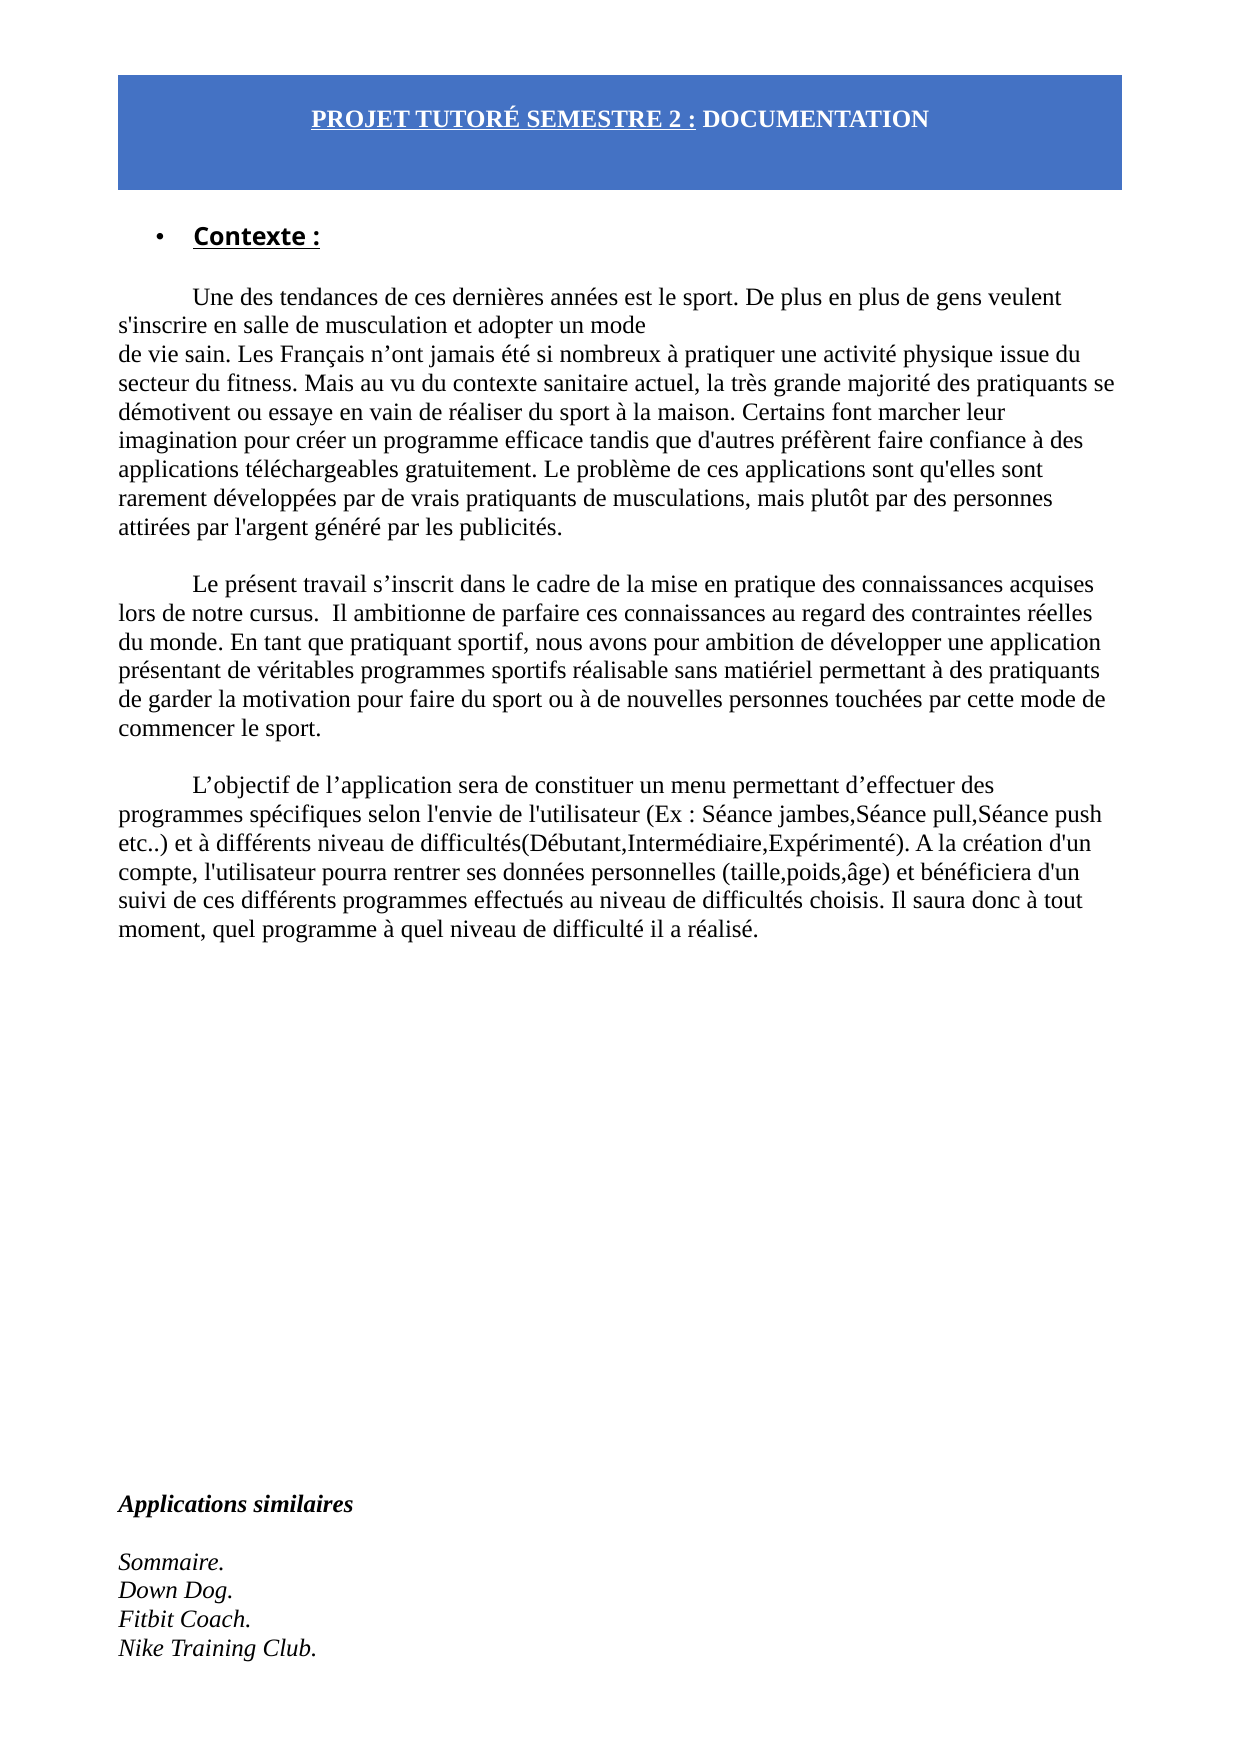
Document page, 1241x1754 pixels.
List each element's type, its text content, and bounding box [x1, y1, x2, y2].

text Une des tendances de ces dernières années est le sport. De plus en plus de gens veulent s'inscrire en salle de musculation et adopter un mode de vie sain. Les Français n’ont jamais été si nombreux à pratiquer une activité physique issue du secteur du fitness. Mais au vu du contexte sanitaire actuel, la très grande majorité des pratiquants se démotivent ou essaye en vain de réaliser du sport à la maison. Certains font marcher leur imagination pour créer un programme efficace tandis que d'autres préfèrent faire confiance à des applications téléchargeables gratuitement. Le problème de ces applications sont qu'elles sont rarement développées par de vrais pratiquants de musculations, mais plutôt par des personnes attirées par l'argent généré par les publicités. [118, 282, 1122, 540]
text L’objectif de l’application sera de constituer un menu permettant d’effectuer des programmes spécifiques selon l'envie de l'utilisateur (Ex : Séance jambes,Séance pull,Séance push etc..) et à différents niveau de difficultés(Débutant,Intermédiaire,Expérimenté). A la création d'un compte, l'utilisateur pourra rentrer ses données personnelles (taille,poids,âge) et bénéficiera d'un suivi de ces différents programmes effectués au niveau de difficultés choisis. Il saura donc à tout moment, quel programme à quel niveau de difficulté il a réalisé. [118, 770, 1122, 943]
list Contexte : [156, 219, 1122, 253]
text Le présent travail s’inscrit dans le cadre de la mise en pratique des connaissances acquises lors de notre cursus. Il ambitionne de parfaire ces connaissances au regard des contraintes réelles du monde. En tant que pratiquant sportif, nous avons pour ambition de développer une application présentant de véritables programmes sportifs réalisable sans matiériel permettant à des pratiquants de garder la motivation pour faire du sport ou à de nouvelles personnes touchées par cette mode de commencer le sport. [118, 569, 1122, 742]
text Applications similaires Sommaire. Down Dog. Fitbit Coach. Nike Training Club. [118, 1489, 1122, 1662]
